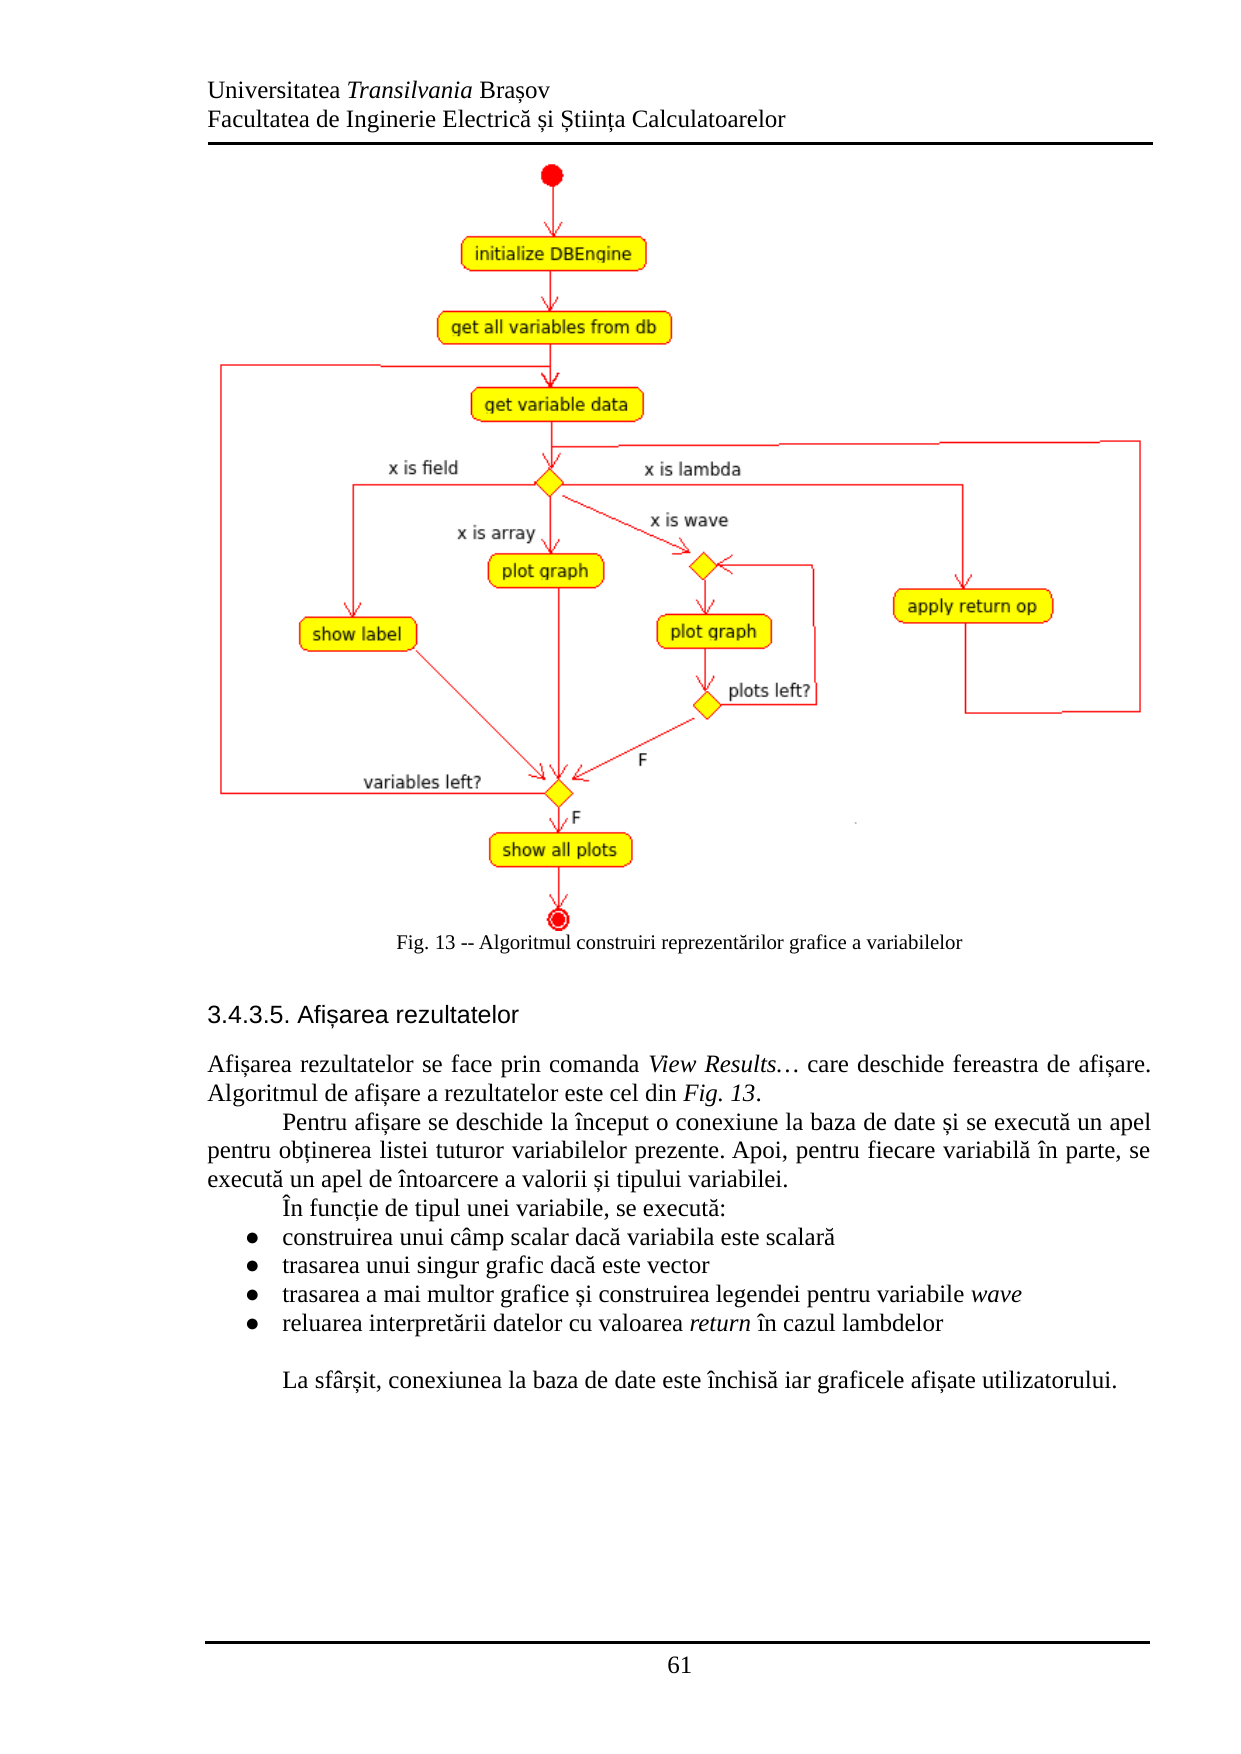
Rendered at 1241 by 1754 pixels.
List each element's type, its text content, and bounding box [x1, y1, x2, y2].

text La sfârșit, conexiunea la baza de date este închisă iar graficele afișate utilizatorului. [207, 1365, 1152, 1394]
text Afișarea rezultatelor se face prin comanda View Results… care deschide fereastra de afișare. Algoritmul de afișare a rezultatelor este cel din Fig. 13. [207, 1049, 1152, 1107]
list reluarea interpretării datelor cu valoarea return în cazul lambdelor [244, 1308, 1152, 1337]
list trasarea unui singur grafic dacă este vector [244, 1250, 1152, 1279]
picture [212, 163, 1148, 931]
text Fig. 13 -- Algoritmul construiri reprezentărilor grafice a variabilelor [212, 931, 1147, 954]
text În funcție de tipul unei variabile, se execută: [207, 1193, 1152, 1222]
subtitle Afișarea rezultatelor [207, 999, 1023, 1028]
text Pentru afișare se deschide la început o conexiune la baza de date și se execută un apel pentru obținerea listei tuturor variabilelor prezente. Apoi, pentru fiecare variabilă în parte, se execută un apel de întoarcere a valorii și tipului variabilei. [207, 1107, 1152, 1193]
list construirea unui câmp scalar dacă variabila este scalară [244, 1222, 1152, 1250]
list trasarea a mai multor grafice și construirea legendei pentru variabile wave [244, 1279, 1152, 1308]
